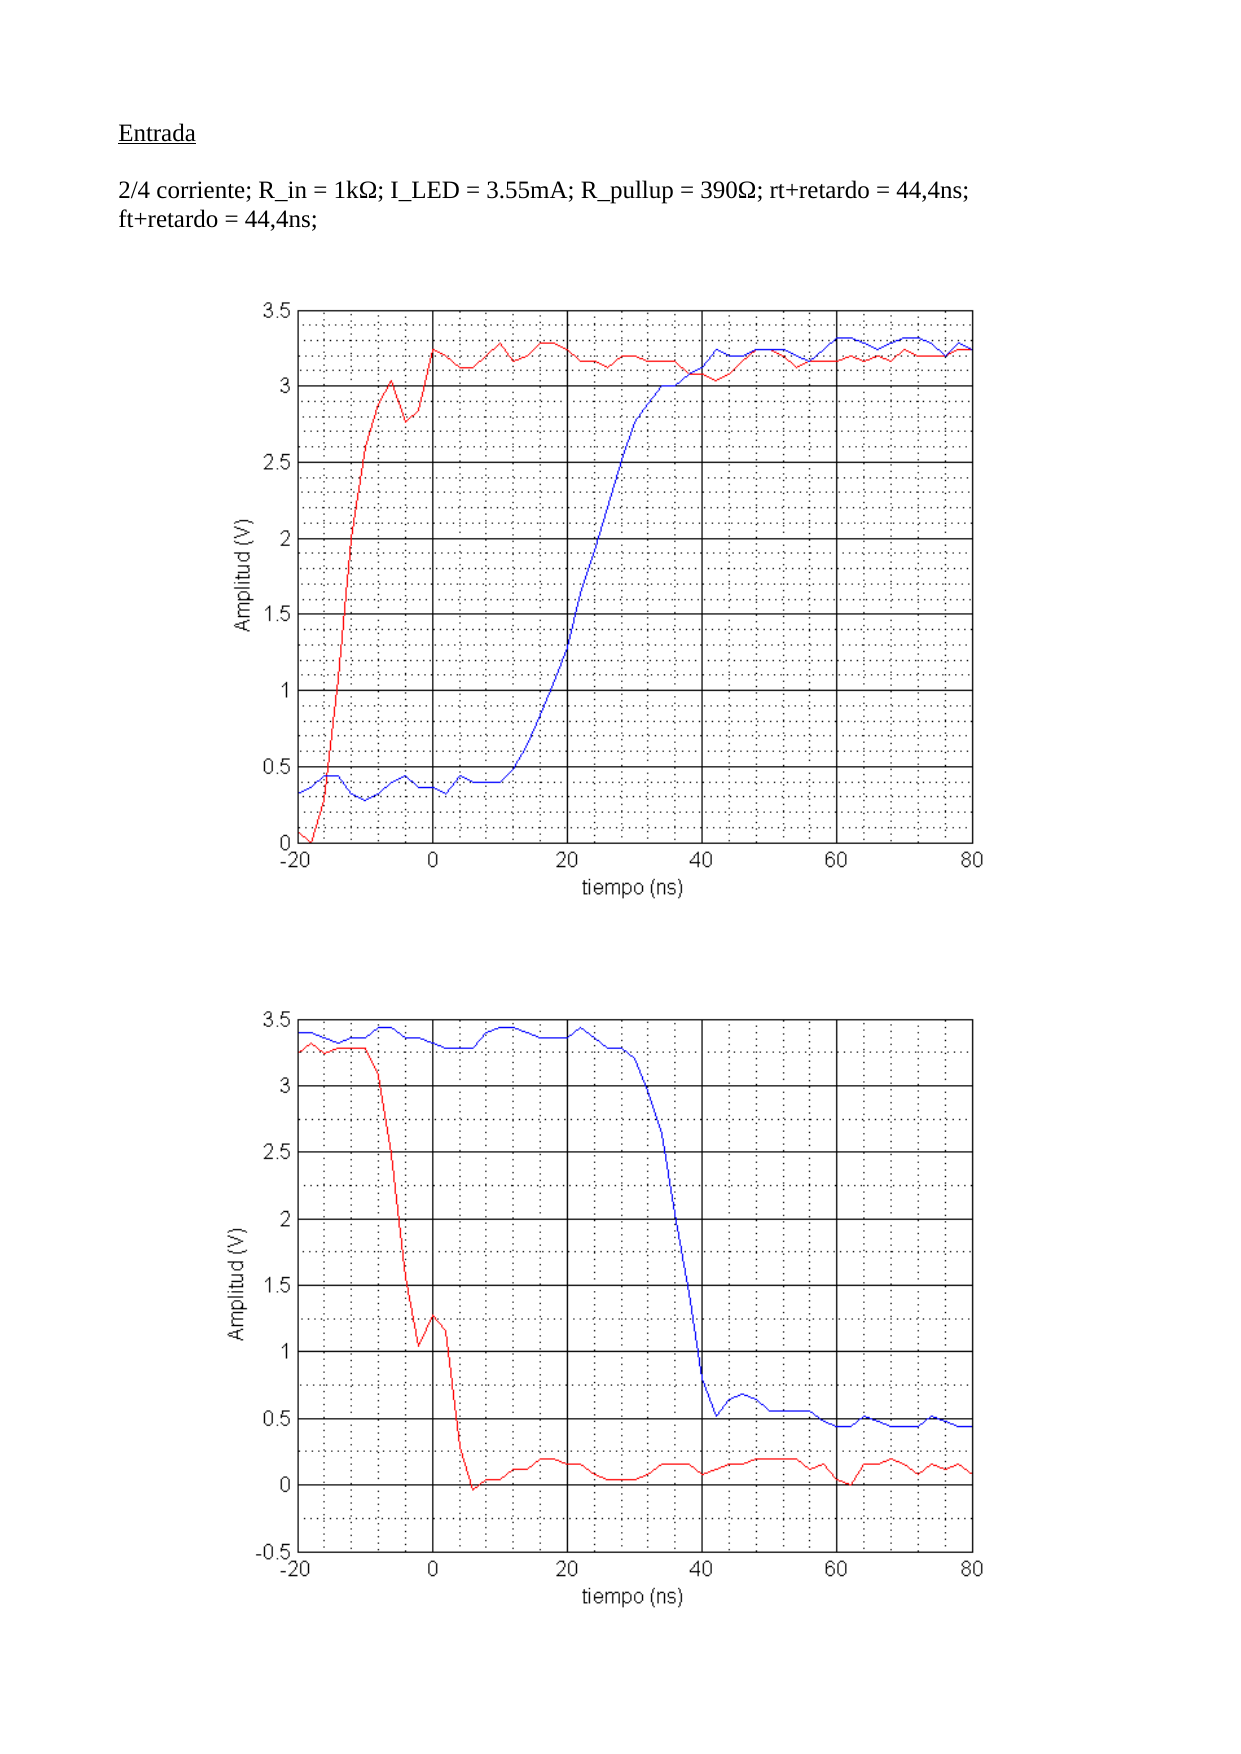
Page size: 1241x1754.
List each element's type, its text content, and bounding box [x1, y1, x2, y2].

text 2/4 corriente; R_in = 1kΩ; I_LED = 3.55mA; R_pullup = 390Ω; rt+retardo = 44,4ns; [118, 176, 1122, 204]
text ft+retardo = 44,4ns; [118, 204, 1122, 233]
text Entrada [118, 118, 1122, 147]
picture [185, 971, 1055, 1623]
picture [185, 261, 1055, 914]
